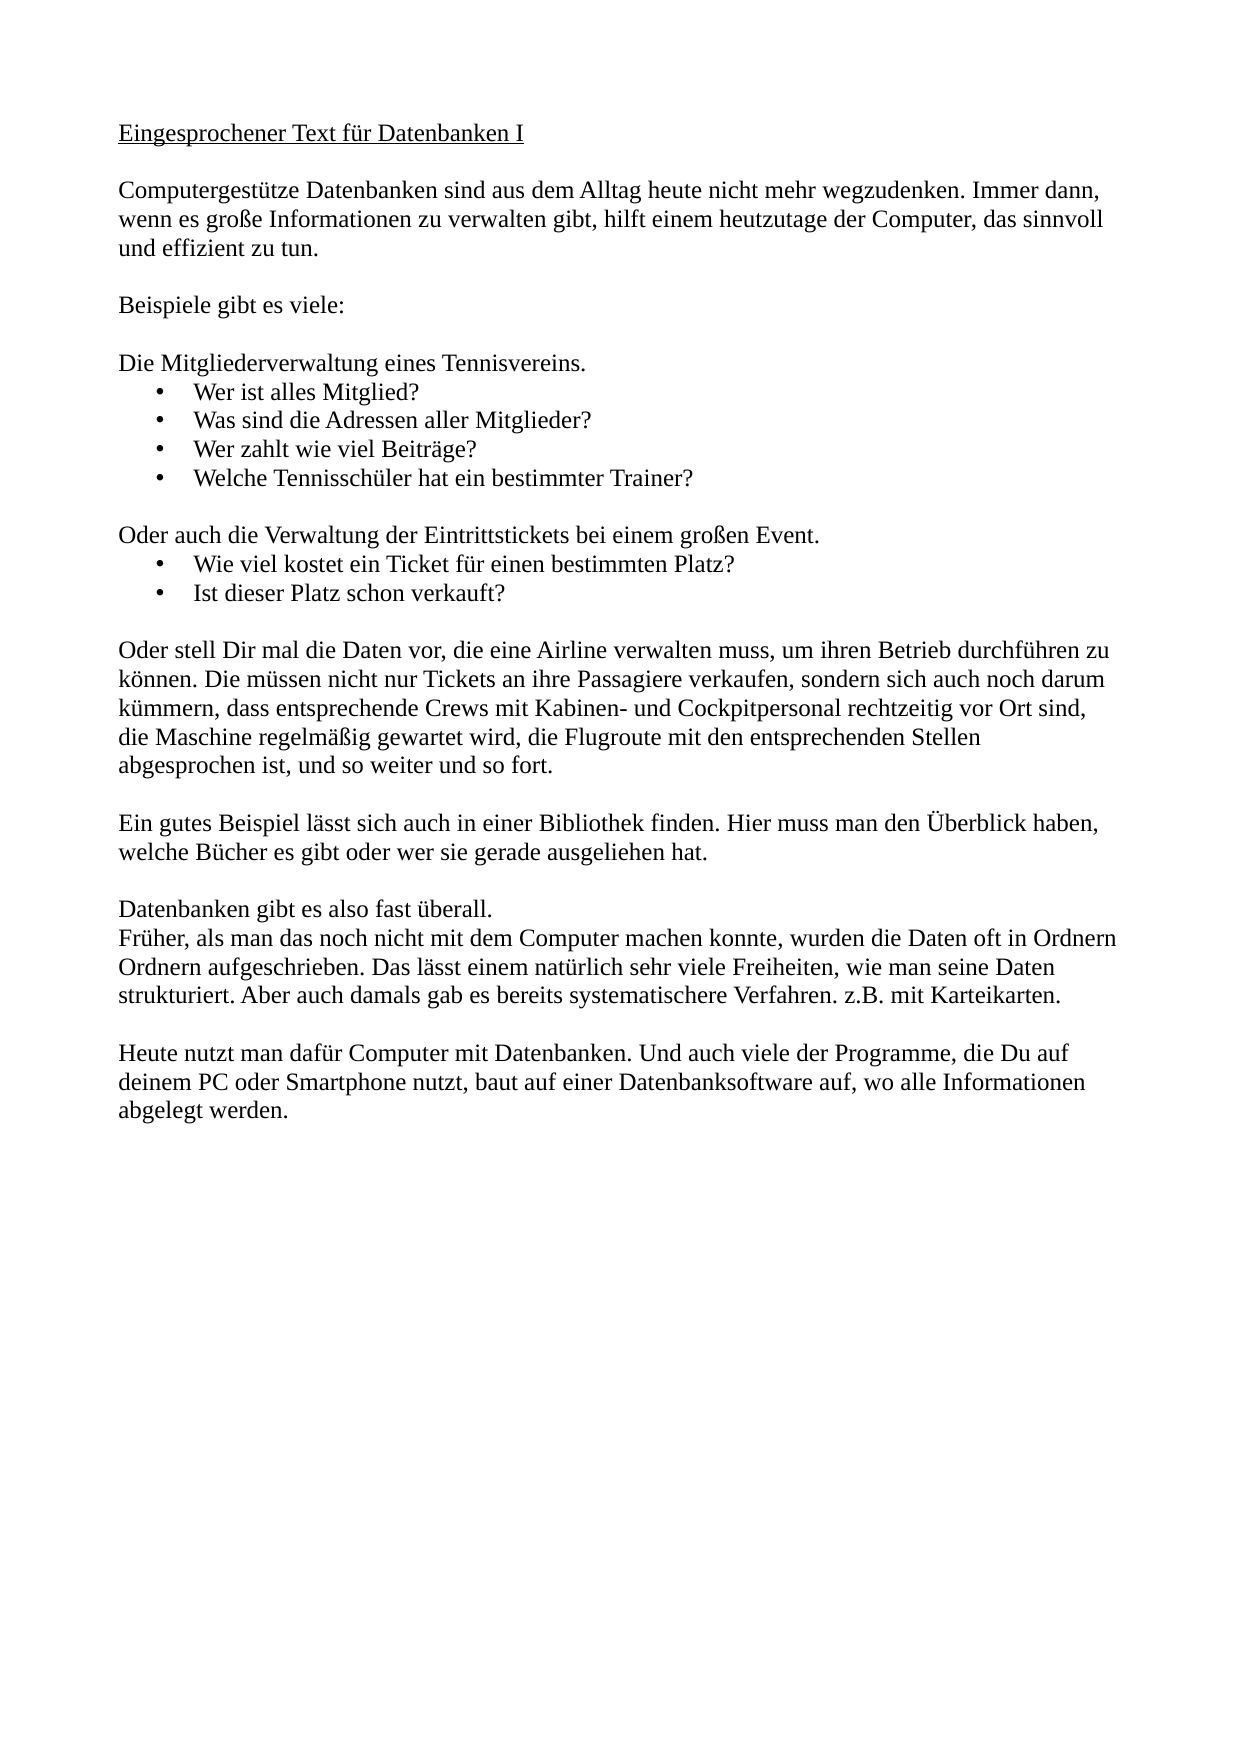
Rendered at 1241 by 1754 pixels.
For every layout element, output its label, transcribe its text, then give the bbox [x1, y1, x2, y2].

list Ist dieser Platz schon verkauft? [156, 578, 1122, 607]
text Die Mitgliederverwaltung eines Tennisvereins. [118, 348, 1122, 377]
text Oder auch die Verwaltung der Eintrittstickets bei einem großen Event. [118, 521, 1122, 549]
text Eingesprochener Text für Datenbanken I [118, 118, 1122, 147]
text Datenbanken gibt es also fast überall. [118, 894, 1122, 923]
text Ein gutes Beispiel lässt sich auch in einer Bibliothek finden. Hier muss man den Überblick haben, welche Bücher es gibt oder wer sie gerade ausgeliehen hat. [118, 808, 1122, 866]
text Früher, als man das noch nicht mit dem Computer machen konnte, wurden die Daten oft in Ordnern Ordnern aufgeschrieben. Das lässt einem natürlich sehr viele Freiheiten, wie man seine Daten strukturiert. Aber auch damals gab es bereits systematischere Verfahren. z.B. mit Karteikarten. [118, 923, 1122, 1009]
text Beispiele gibt es viele: [118, 291, 1122, 319]
list Wer zahlt wie viel Beiträge? [156, 434, 1122, 463]
list Wie viel kostet ein Ticket für einen bestimmten Platz? [156, 549, 1122, 578]
text Oder stell Dir mal die Daten vor, die eine Airline verwalten muss, um ihren Betrieb durchführen zu können. Die müssen nicht nur Tickets an ihre Passagiere verkaufen, sondern sich auch noch darum kümmern, dass entsprechende Crews mit Kabinen- und Cockpitpersonal rechtzeitig vor Ort sind, die Maschine regelmäßig gewartet wird, die Flugroute mit den entsprechenden Stellen abgesprochen ist, und so weiter und so fort. [118, 636, 1122, 779]
list Welche Tennisschüler hat ein bestimmter Trainer? [156, 463, 1122, 492]
list Was sind die Adressen aller Mitglieder? [156, 406, 1122, 434]
text Heute nutzt man dafür Computer mit Datenbanken. Und auch viele der Programme, die Du auf deinem PC oder Smartphone nutzt, baut auf einer Datenbanksoftware auf, wo alle Informationen abgelegt werden. [118, 1038, 1122, 1124]
list Wer ist alles Mitglied? [156, 377, 1122, 406]
text Computergestütze Datenbanken sind aus dem Alltag heute nicht mehr wegzudenken. Immer dann, wenn es große Informationen zu verwalten gibt, hilft einem heutzutage der Computer, das sinnvoll und effizient zu tun. [118, 176, 1122, 262]
